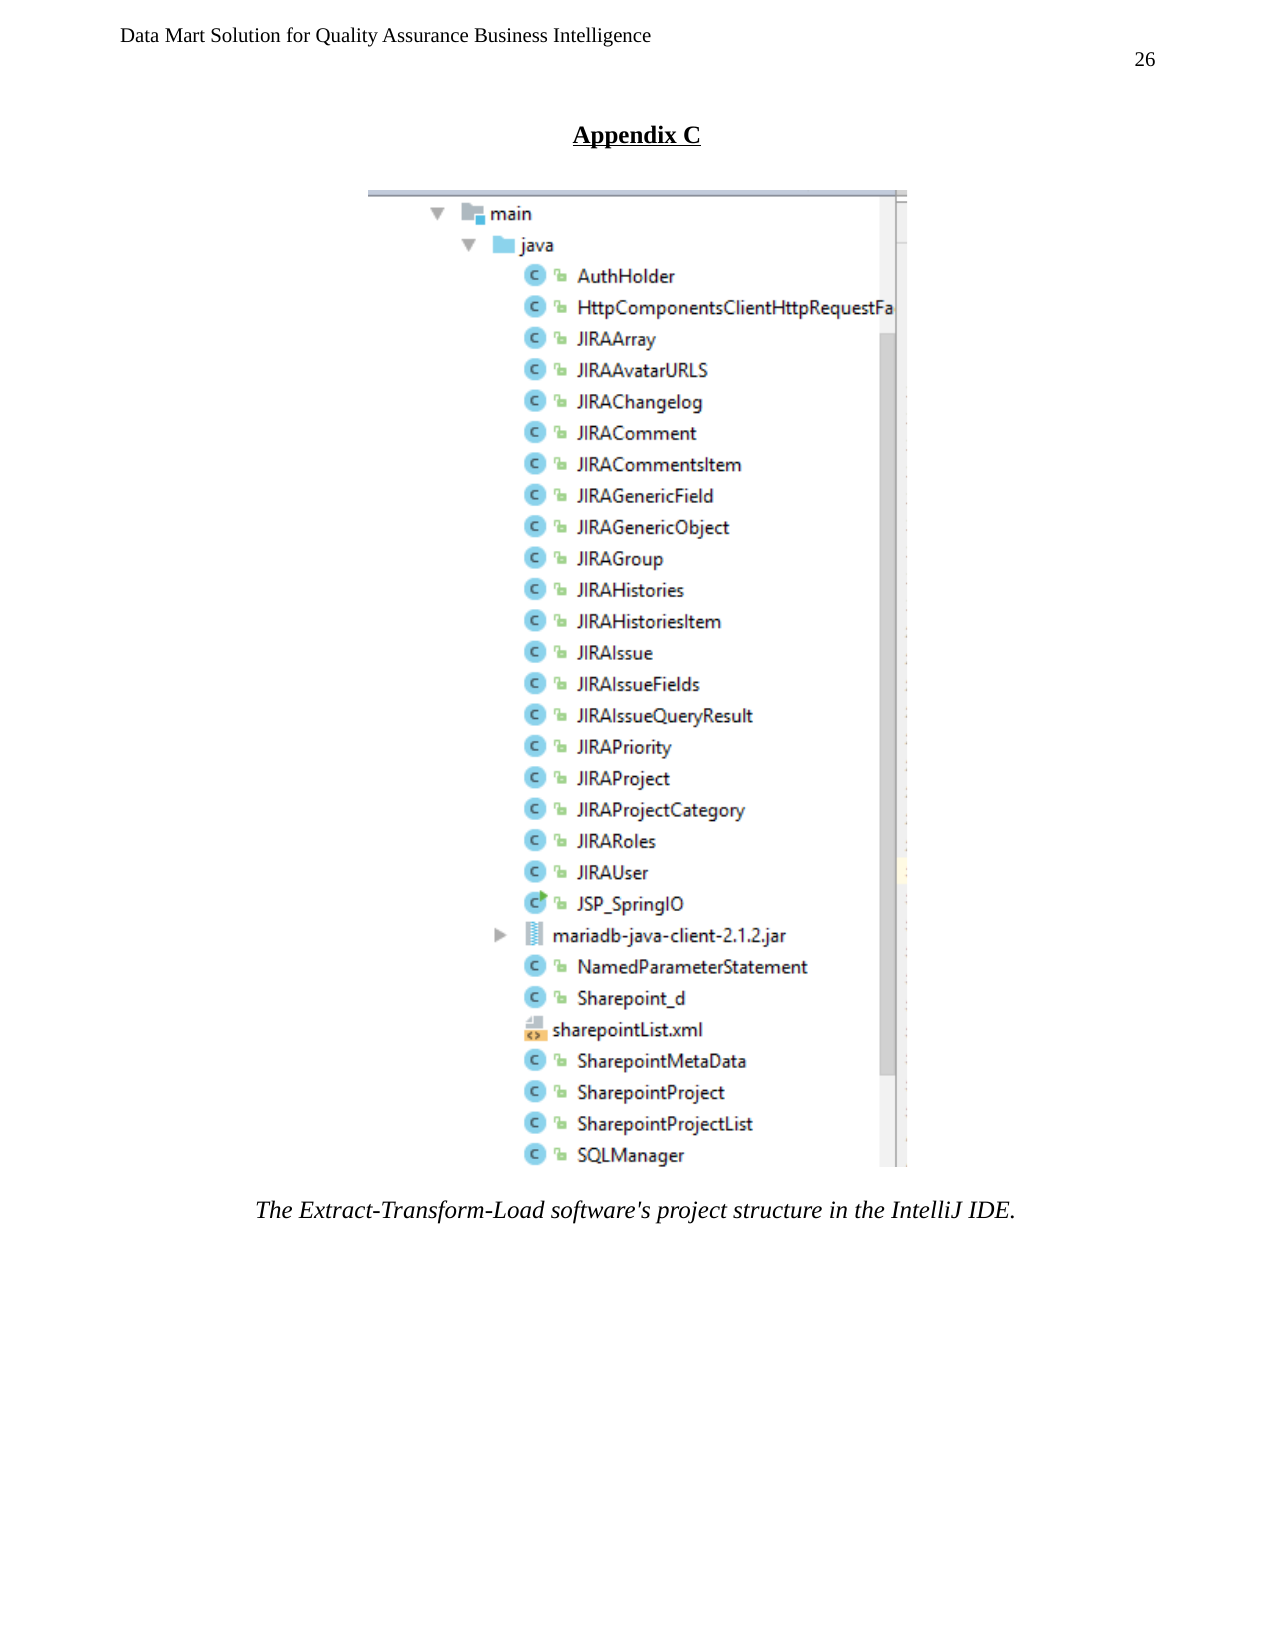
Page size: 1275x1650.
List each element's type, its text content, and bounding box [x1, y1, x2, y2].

text The Extract-Transform-Load software's project structure in the IntelliJ IDE. [120, 190, 1153, 1224]
text Appendix C [120, 120, 1153, 149]
